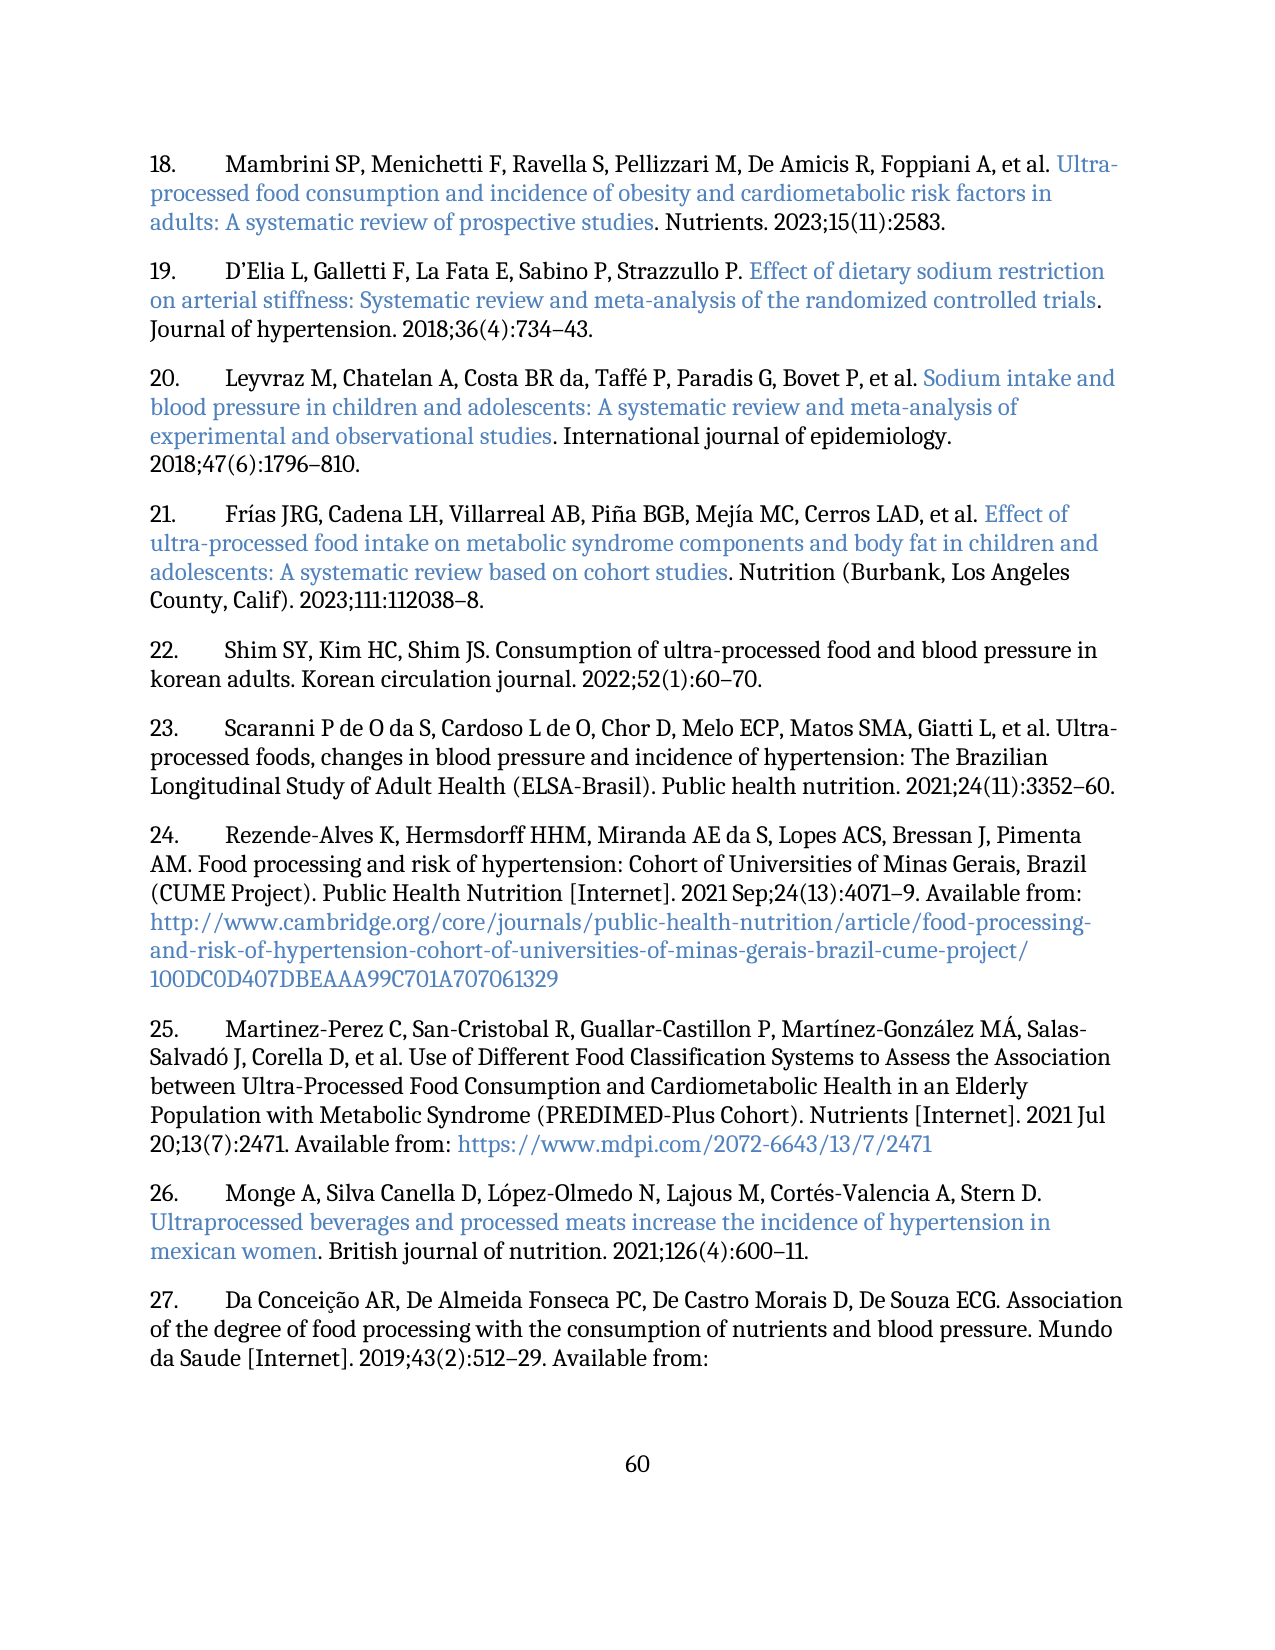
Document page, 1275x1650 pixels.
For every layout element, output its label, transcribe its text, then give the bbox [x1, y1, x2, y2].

text 26. Monge A, Silva Canella D, López-Olmedo N, Lajous M, Cortés-Valencia A, Stern D. Ultraprocessed beverages and processed meats increase the incidence of hypertension in mexican women. British journal of nutrition. 2021;126(4):600–11. [150, 1179, 1125, 1265]
text 22. Shim SY, Kim HC, Shim JS. Consumption of ultra-processed food and blood pressure in korean adults. Korean circulation journal. 2022;52(1):60–70. [150, 636, 1125, 693]
text 23. Scaranni P de O da S, Cardoso L de O, Chor D, Melo ECP, Matos SMA, Giatti L, et al. Ultra-processed foods, changes in blood pressure and incidence of hypertension: The Brazilian Longitudinal Study of Adult Health (ELSA-Brasil). Public health nutrition. 2021;24(11):3352–60. [150, 714, 1125, 800]
text 19. D’Elia L, Galletti F, La Fata E, Sabino P, Strazzullo P. Effect of dietary sodium restriction on arterial stiffness: Systematic review and meta-analysis of the randomized controlled trials. Journal of hypertension. 2018;36(4):734–43. [150, 257, 1125, 343]
text 25. Martinez-Perez C, San-Cristobal R, Guallar-Castillon P, Martínez-González MÁ, Salas-Salvadó J, Corella D, et al. Use of Different Food Classification Systems to Assess the Association between Ultra-Processed Food Consumption and Cardiometabolic Health in an Elderly Population with Metabolic Syndrome (PREDIMED-Plus Cohort). Nutrients [Internet]. 2021 Jul 20;13(7):2471. Available from: https://www.mdpi.com/2072-6643/13/7/2471 [150, 1014, 1125, 1158]
text 21. Frías JRG, Cadena LH, Villarreal AB, Piña BGB, Mejía MC, Cerros LAD, et al. Effect of ultra-processed food intake on metabolic syndrome components and body fat in children and adolescents: A systematic review based on cohort studies. Nutrition (Burbank, Los Angeles County, Calif). 2023;111:112038–8. [150, 500, 1125, 615]
text 20. Leyvraz M, Chatelan A, Costa BR da, Taffé P, Paradis G, Bovet P, et al. Sodium intake and blood pressure in children and adolescents: A systematic review and meta-analysis of experimental and observational studies. International journal of epidemiology. 2018;47(6):1796–810. [150, 364, 1125, 479]
text 18. Mambrini SP, Menichetti F, Ravella S, Pellizzari M, De Amicis R, Foppiani A, et al. Ultra-processed food consumption and incidence of obesity and cardiometabolic risk factors in adults: A systematic review of prospective studies. Nutrients. 2023;15(11):2583. [150, 150, 1125, 236]
text 24. Rezende-Alves K, Hermsdorff HHM, Miranda AE da S, Lopes ACS, Bressan J, Pimenta AM. Food processing and risk of hypertension: Cohort of Universities of Minas Gerais, Brazil (CUME Project). Public Health Nutrition [Internet]. 2021 Sep;24(13):4071–9. Available from: http://www.cambridge.org/core/journals/public-health-nutrition/article/food-processing-and-risk-of-hypertension-cohort-of-universities-of-minas-gerais-brazil-cume-project/100DC0D407DBEAAA99C701A707061329 [150, 821, 1125, 994]
text 27. Da Conceição AR, De Almeida Fonseca PC, De Castro Morais D, De Souza ECG. Association of the degree of food processing with the consumption of nutrients and blood pressure. Mundo da Saude [Internet]. 2019;43(2):512–29. Available from: [150, 1286, 1125, 1372]
